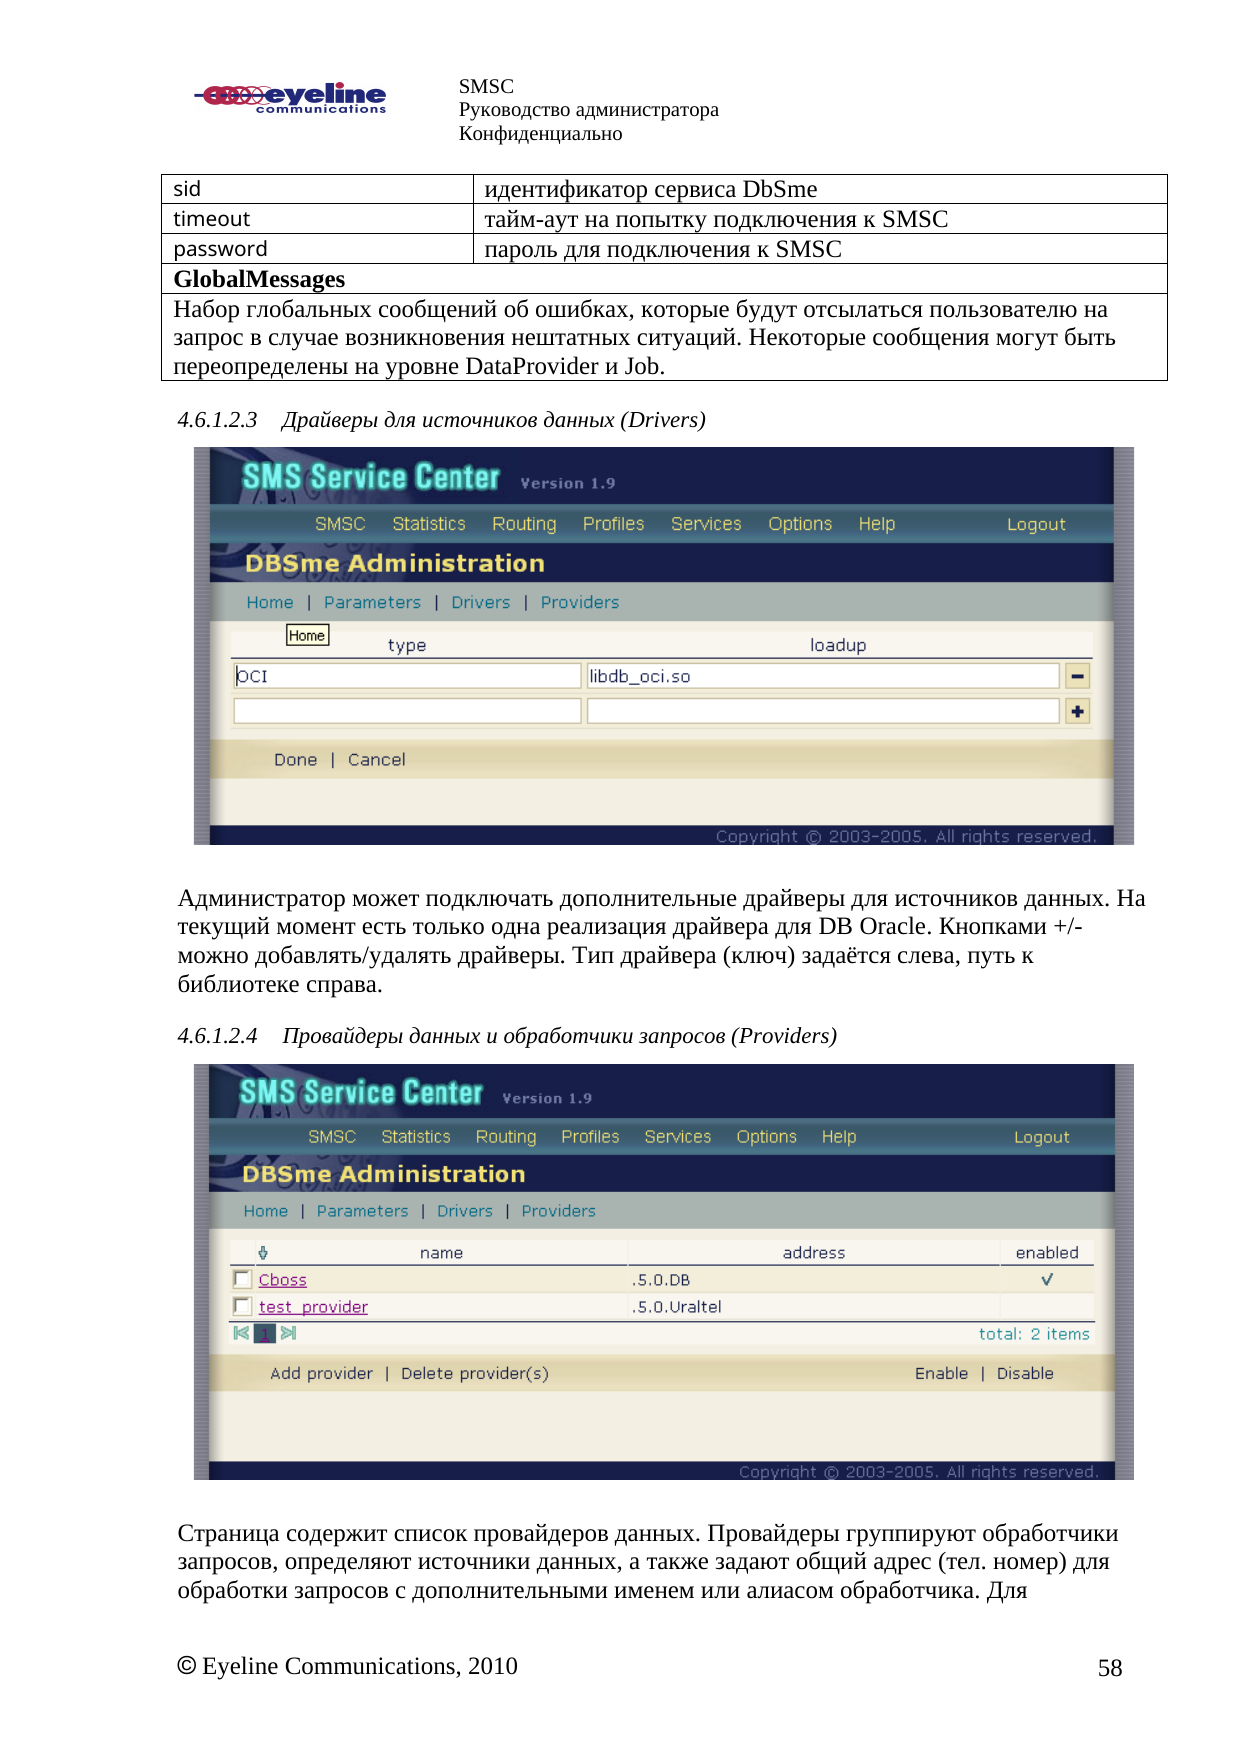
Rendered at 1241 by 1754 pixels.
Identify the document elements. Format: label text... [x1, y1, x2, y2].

subtitle Провайдеры данных и обработчики запросов (Providers) [177, 1023, 1152, 1049]
table_cell пароль для подключения к SMSC [474, 234, 1167, 263]
subtitle Драйверы для источников данных (Drivers) [177, 406, 1152, 432]
table_cell timeout [162, 204, 473, 233]
table_cell тайм-аут на попытку подключения к SMSC [474, 204, 1167, 233]
text Страница содержит список провайдеров данных. Провайдеры группируют обработчики запросов, определяют источники данных, а также задают общий адрес (тел. номер) для обработки запросов с дополнительными именем или алиасом обработчика. Для [177, 1518, 1152, 1604]
text Администратор может подключать дополнительные драйверы для источников данных. На текущий момент есть только одна реализация драйвера для DB Oracle. Кнопками +/- можно добавлять/удалять драйверы. Тип драйвера (ключ) задаётся слева, путь к библиотеке справа. [177, 883, 1152, 998]
table_cell GlobalMessages [162, 264, 1167, 293]
table_cell Набор глобальных сообщений об ошибках, которые будут отсылаться пользователю на запрос в случае возникновения нештатных ситуаций. Некоторые сообщения могут быть переопределены на уровне DataProvider и Job. [162, 294, 1167, 380]
picture [194, 82, 386, 113]
table_cell sid [162, 175, 473, 203]
table_cell password [162, 234, 473, 263]
picture [193, 1064, 1134, 1480]
table_cell идентификатор сервиса DbSme [474, 175, 1167, 203]
picture [193, 447, 1135, 845]
